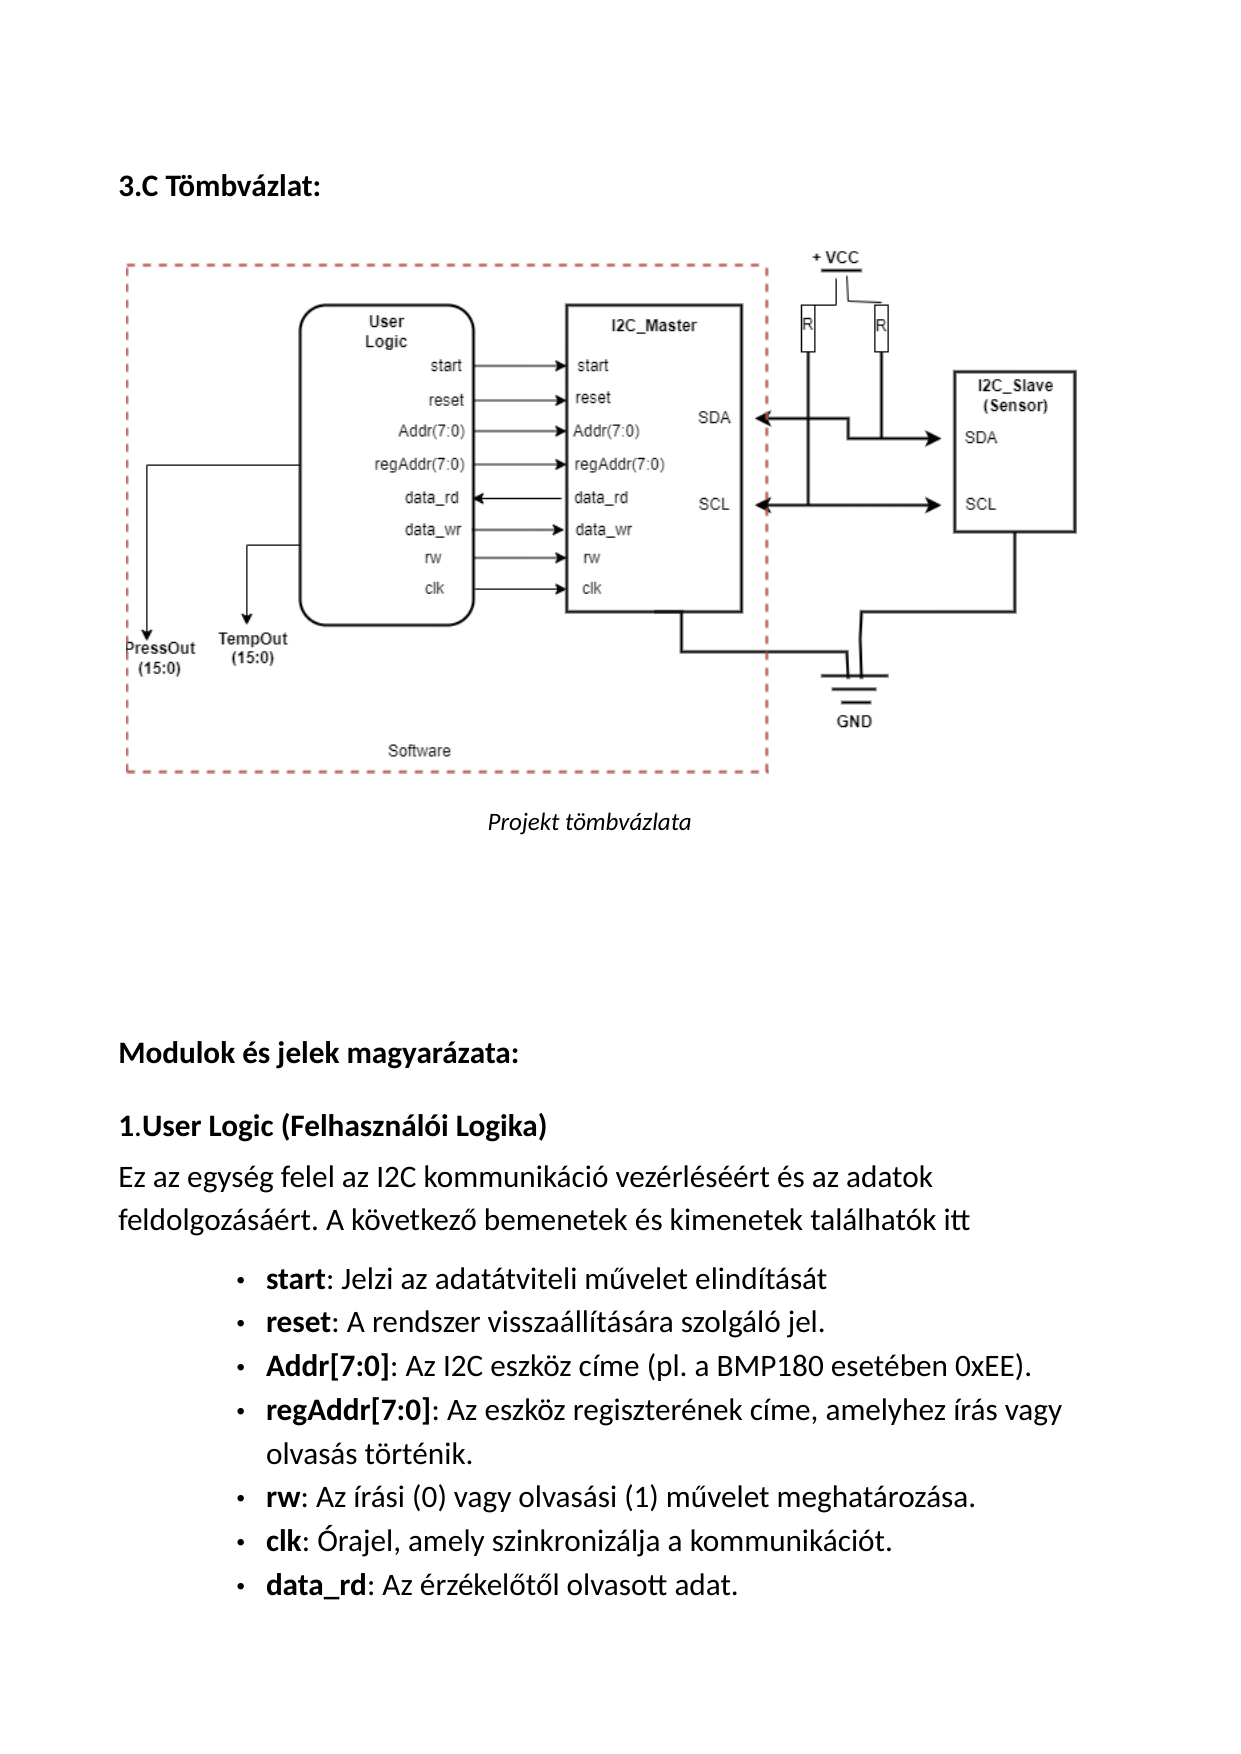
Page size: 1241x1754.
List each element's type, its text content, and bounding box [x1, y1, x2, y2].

text Modulok és jelek magyarázata: [118, 1033, 1122, 1071]
list data_rd: Az érzékelőtől olvasott adat. [236, 1565, 1122, 1603]
list Addr[7:0]: Az I2C eszköz címe (pl. a BMP180 esetében 0xEE). [236, 1346, 1122, 1384]
picture [126, 238, 1077, 774]
list regAddr[7:0]: Az eszköz regiszterének címe, amelyhez írás vagy olvasás történik. [236, 1390, 1122, 1472]
list clk: Órajel, amely szinkronizálja a kommunikációt. [236, 1521, 1122, 1559]
subtitle 1.User Logic (Felhasználói Logika) [118, 1106, 1122, 1144]
text Ez az egység felel az I2C kommunikáció vezérléséért és az adatok feldolgozásáért. A következő bemenetek és kimenetek találhatók itt [118, 1157, 1122, 1238]
list reset: A rendszer visszaállítására szolgáló jel. [236, 1302, 1122, 1341]
text 3.C Tömbvázlat: [118, 166, 1122, 204]
list rw: Az írási (0) vagy olvasási (1) művelet meghatározása. [236, 1477, 1122, 1516]
list start: Jelzi az adatátviteli művelet elindítását [236, 1259, 1122, 1297]
text Projekt tömbvázlata [118, 224, 1122, 838]
